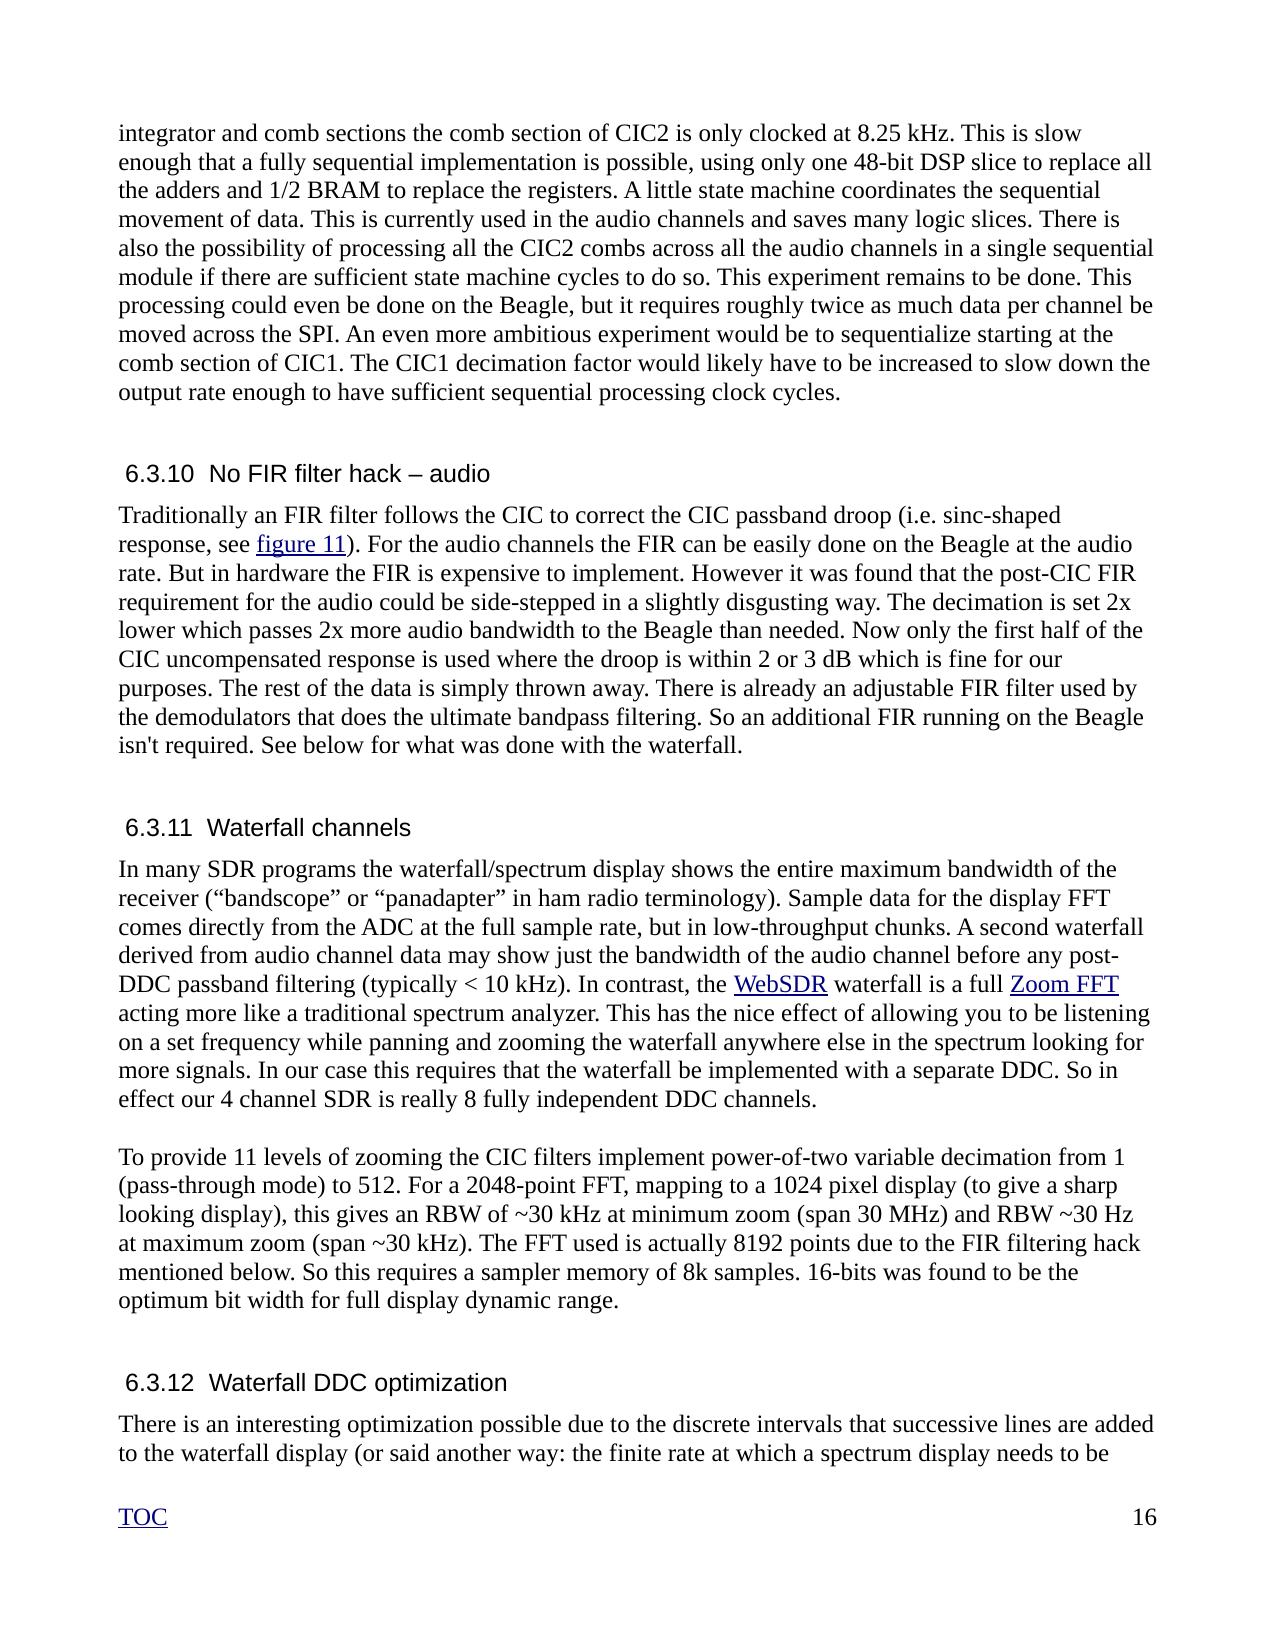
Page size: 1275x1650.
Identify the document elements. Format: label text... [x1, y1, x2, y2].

text In many SDR programs the waterfall/spectrum display shows the entire maximum bandwidth of the receiver (“bandscope” or “panadapter” in ham radio terminology). Sample data for the display FFT comes directly from the ADC at the full sample rate, but in low-throughput chunks. A second waterfall derived from audio channel data may show just the bandwidth of the audio channel before any post-DDC passband filtering (typically < 10 kHz). In contrast, the WebSDR waterfall is a full Zoom FFT acting more like a traditional spectrum analyzer. This has the nice effect of allowing you to be listening on a set frequency while panning and zooming the waterfall anywhere else in the spectrum looking for more signals. In our case this requires that the waterfall be implemented with a separate DDC. So in effect our 4 channel SDR is really 8 fully independent DDC channels. [118, 854, 1157, 1113]
subtitle No FIR filter hack – audio [118, 459, 1157, 488]
text integrator and comb sections the comb section of CIC2 is only clocked at 8.25 kHz. This is slow enough that a fully sequential implementation is possible, using only one 48-bit DSP slice to replace all the adders and 1/2 BRAM to replace the registers. A little state machine coordinates the sequential movement of data. This is currently used in the audio channels and saves many logic slices. There is also the possibility of processing all the CIC2 combs across all the audio channels in a single sequential module if there are sufficient state machine cycles to do so. This experiment remains to be done. This processing could even be done on the Beagle, but it requires roughly twice as much data per channel be moved across the SPI. An even more ambitious experiment would be to sequentialize starting at the comb section of CIC1. The CIC1 decimation factor would likely have to be increased to slow down the output rate enough to have sufficient sequential processing clock cycles. [118, 118, 1157, 406]
text There is an interesting optimization possible due to the discrete intervals that successive lines are added to the waterfall display (or said another way: the finite rate at which a spectrum display needs to be [118, 1409, 1157, 1467]
subtitle Waterfall channels [118, 813, 1157, 842]
subtitle Waterfall DDC optimization [118, 1368, 1157, 1397]
text To provide 11 levels of zooming the CIC filters implement power-of-two variable decimation from 1 (pass-through mode) to 512. For a 2048-point FFT, mapping to a 1024 pixel display (to give a sharp looking display), this gives an RBW of ~30 kHz at minimum zoom (span 30 MHz) and RBW ~30 Hz at maximum zoom (span ~30 kHz). The FFT used is actually 8192 points due to the FIR filtering hack mentioned below. So this requires a sampler memory of 8k samples. 16-bits was found to be the optimum bit width for full display dynamic range. [118, 1142, 1157, 1314]
text Traditionally an FIR filter follows the CIC to correct the CIC passband droop (i.e. sinc-shaped response, see figure 11). For the audio channels the FIR can be easily done on the Beagle at the audio rate. But in hardware the FIR is expensive to implement. However it was found that the post-CIC FIR requirement for the audio could be side-stepped in a slightly disgusting way. The decimation is set 2x lower which passes 2x more audio bandwidth to the Beagle than needed. Now only the first half of the CIC uncompensated response is used where the droop is within 2 or 3 dB which is fine for our purposes. The rest of the data is simply thrown away. There is already an adjustable FIR filter used by the demodulators that does the ultimate bandpass filtering. So an additional FIR running on the Beagle isn't required. See below for what was done with the waterfall. [118, 501, 1157, 759]
